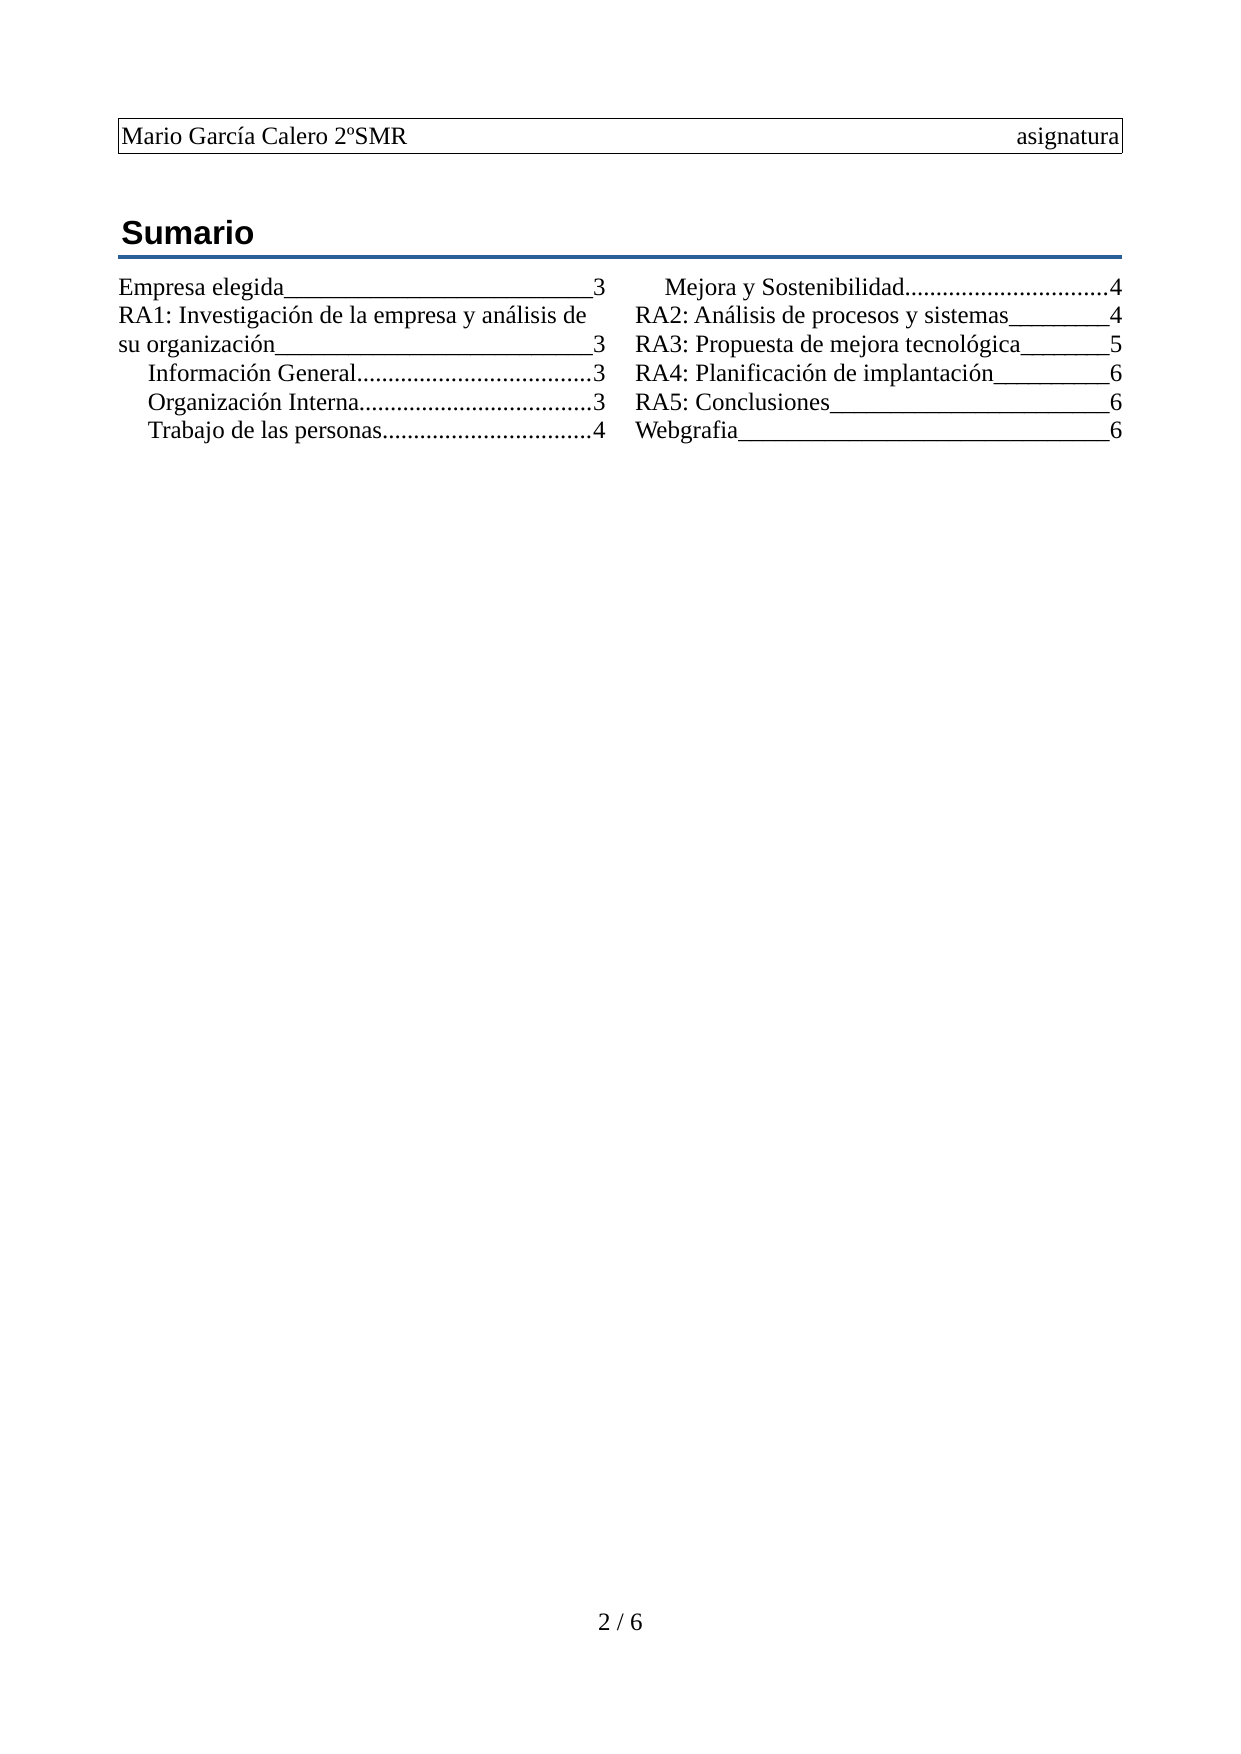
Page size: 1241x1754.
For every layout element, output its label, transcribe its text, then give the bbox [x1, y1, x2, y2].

text RA4: Planificación de implantación 6 [635, 358, 1122, 387]
text Webgrafia 6 [635, 416, 1122, 444]
text RA2: Análisis de procesos y sistemas 4 [635, 301, 1122, 329]
text Información General 3 [148, 358, 605, 387]
text Organización Interna 3 [148, 387, 605, 416]
text RA3: Propuesta de mejora tecnológica 5 [635, 329, 1122, 358]
text Empresa elegida 3 [118, 272, 605, 301]
text RA5: Conclusiones 6 [635, 387, 1122, 416]
subtitle Sumario [118, 210, 1122, 255]
text Mejora y Sostenibilidad 4 [664, 272, 1122, 301]
text Trabajo de las personas 4 [148, 416, 605, 444]
text RA1: Investigación de la empresa y análisis de su organización 3 [118, 301, 605, 358]
